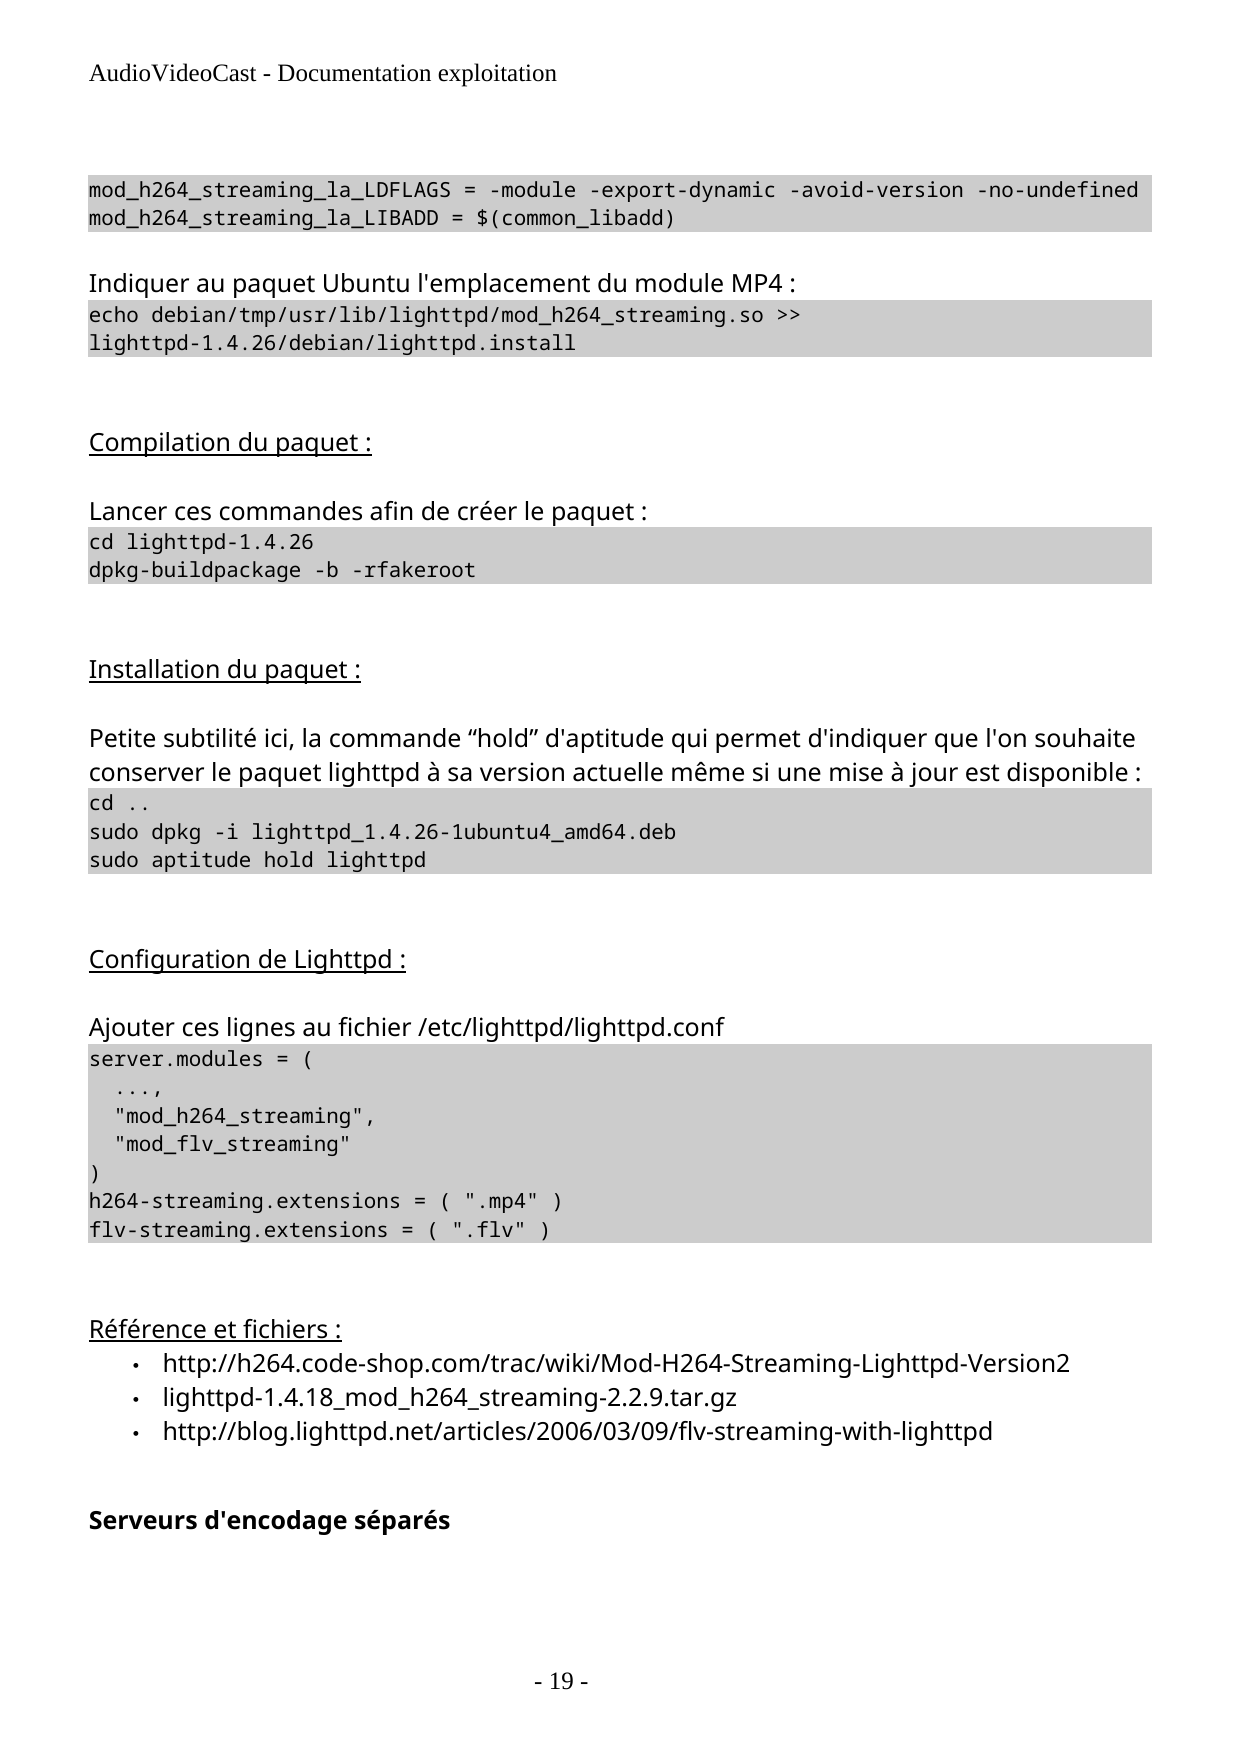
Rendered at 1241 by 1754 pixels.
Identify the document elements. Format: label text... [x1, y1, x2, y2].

text ) [88, 1158, 1152, 1186]
text Petite subtilité ici, la commande “hold” d'aptitude qui permet d'indiquer que l'on souhaite conserver le paquet lighttpd à sa version actuelle même si une mise à jour est disponible : [88, 720, 1152, 788]
text ..., [88, 1072, 1152, 1101]
text h264-streaming.extensions = ( ".mp4" ) [88, 1186, 1152, 1215]
text mod_h264_streaming_la_LDFLAGS = -module -export-dynamic -avoid-version -no-undefined [88, 175, 1152, 203]
text Indiquer au paquet Ubuntu l'emplacement du module MP4 : [88, 266, 1152, 300]
list http://blog.lighttpd.net/articles/2006/03/09/flv-streaming-with-lighttpd [133, 1413, 1152, 1447]
text dpkg-buildpackage -b -rfakeroot [88, 556, 1152, 584]
text Référence et fichiers : [88, 1311, 1152, 1345]
list http://h264.code-shop.com/trac/wiki/Mod-H264-Streaming-Lighttpd-Version2 [133, 1345, 1152, 1379]
text "mod_h264_streaming", [88, 1101, 1152, 1129]
text cd .. [88, 788, 1152, 817]
text Lancer ces commandes afin de créer le paquet : [88, 493, 1152, 527]
text Configuration de Lighttpd : [88, 942, 1152, 976]
list lighttpd-1.4.18_mod_h264_streaming-2.2.9.tar.gz [133, 1379, 1152, 1413]
text Ajouter ces lignes au fichier /etc/lighttpd/lighttpd.conf [88, 1010, 1152, 1044]
text Compilation du paquet : [88, 425, 1152, 459]
text sudo dpkg -i lighttpd_1.4.26-1ubuntu4_amd64.deb [88, 817, 1152, 845]
text Serveurs d'encodage séparés [88, 1503, 1152, 1537]
text flv-streaming.extensions = ( ".flv" ) [88, 1215, 1152, 1243]
text cd lighttpd-1.4.26 [88, 527, 1152, 556]
text server.modules = ( [88, 1044, 1152, 1072]
text Installation du paquet : [88, 652, 1152, 686]
text mod_h264_streaming_la_LIBADD = $(common_libadd) [88, 203, 1152, 232]
text echo debian/tmp/usr/lib/lighttpd/mod_h264_streaming.so >> lighttpd-1.4.26/debian/lighttpd.install [88, 300, 1152, 357]
text sudo aptitude hold lighttpd [88, 845, 1152, 874]
text "mod_flv_streaming" [88, 1129, 1152, 1158]
